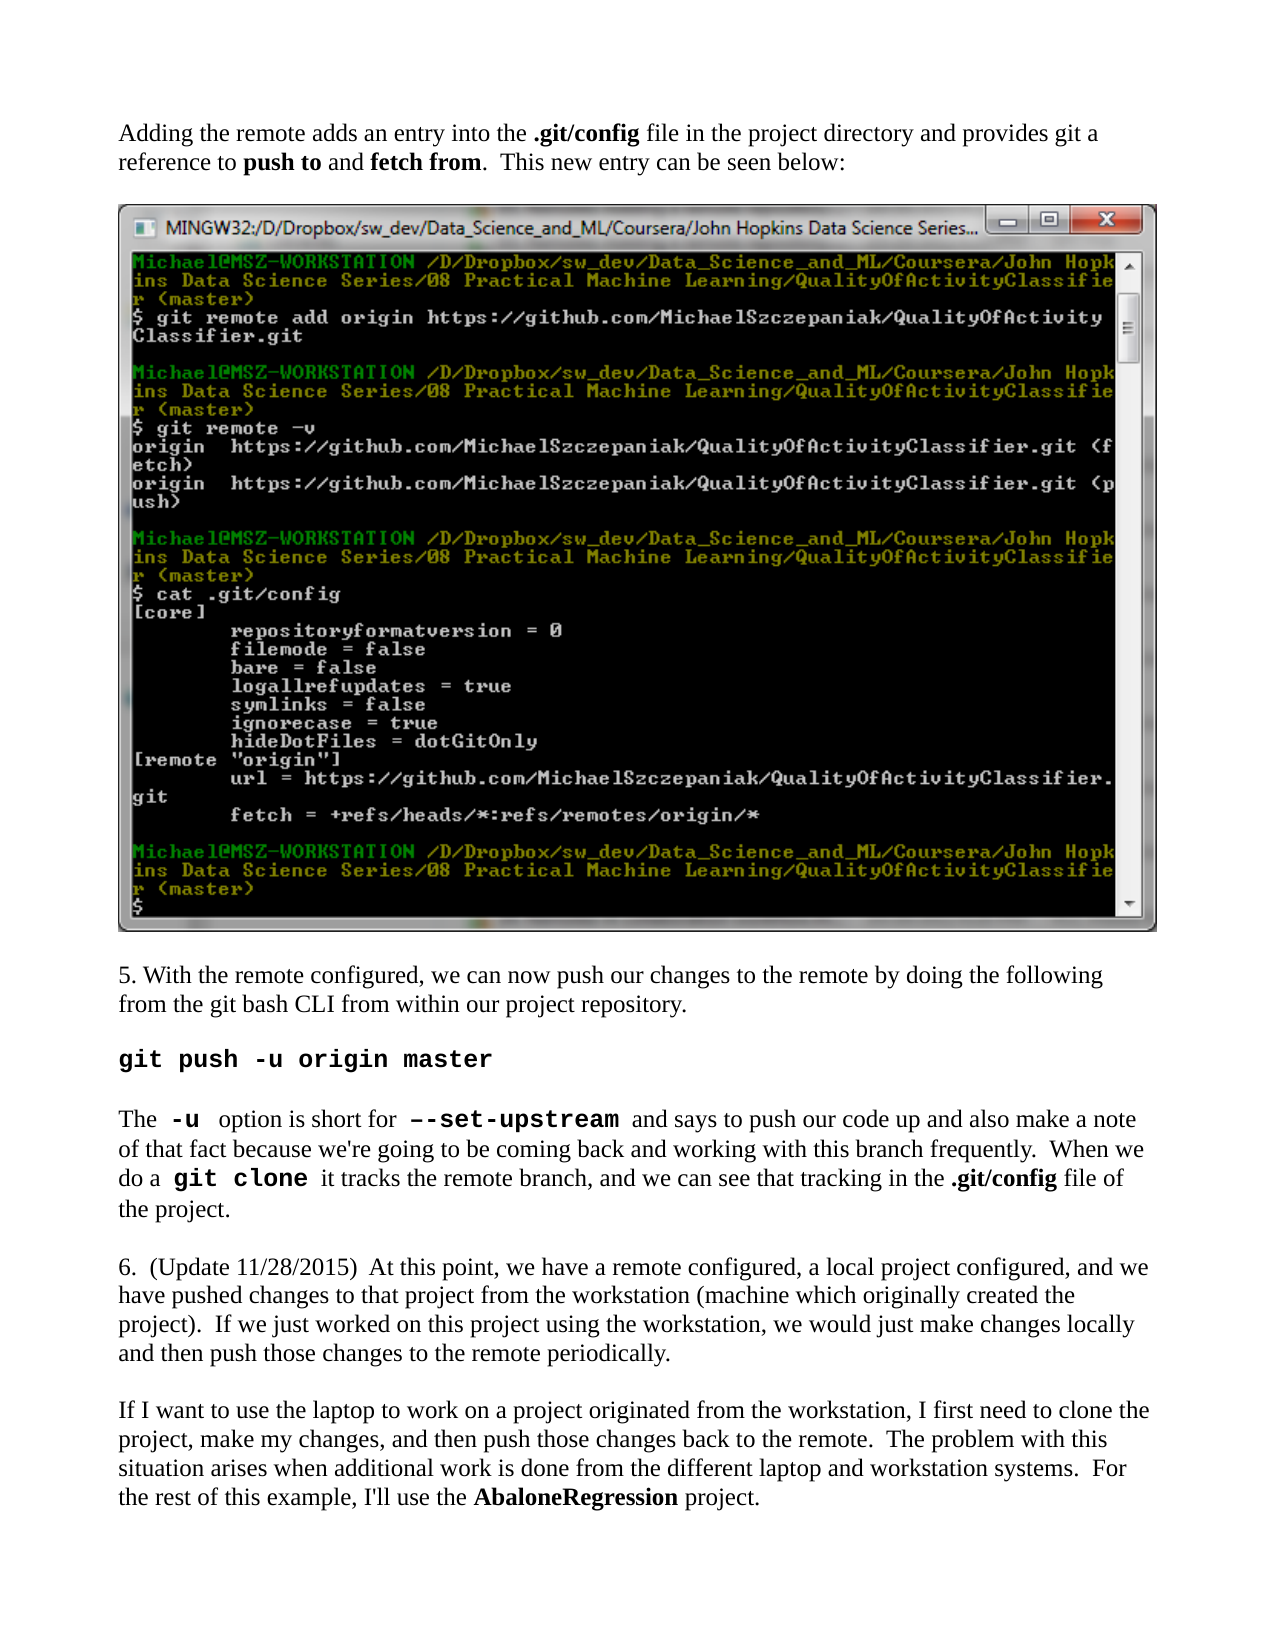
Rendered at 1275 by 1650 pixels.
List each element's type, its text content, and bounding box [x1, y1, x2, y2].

text The -u option is short for –-set-upstream and says to push our code up and also make a note of that fact because we're going to be coming back and working with this branch frequently. When we do a git clone it tracks the remote branch, and we can see that tracking in the .git/config file of the project. [118, 1104, 1157, 1223]
text git push -u origin master [118, 1047, 1157, 1075]
text 5. With the remote configured, we can now push our changes to the remote by doing the following from the git bash CLI from within our project repository. [118, 960, 1157, 1018]
picture [118, 204, 1157, 932]
text Adding the remote adds an entry into the .git/config file in the project directory and provides git a reference to push to and fetch from. This new entry can be seen below: [118, 118, 1157, 176]
text 6. (Update 11/28/2015) At this point, we have a remote configured, a local project configured, and we have pushed changes to that project from the workstation (machine which originally created the project). If we just worked on this project using the workstation, we would just make changes locally and then push those changes to the remote periodically. [118, 1252, 1157, 1367]
text If I want to use the laptop to work on a project originated from the workstation, I first need to clone the project, make my changes, and then push those changes back to the remote. The problem with this situation arises when additional work is done from the different laptop and workstation systems. For the rest of this example, I'll use the AbaloneRegression project. [118, 1395, 1157, 1510]
